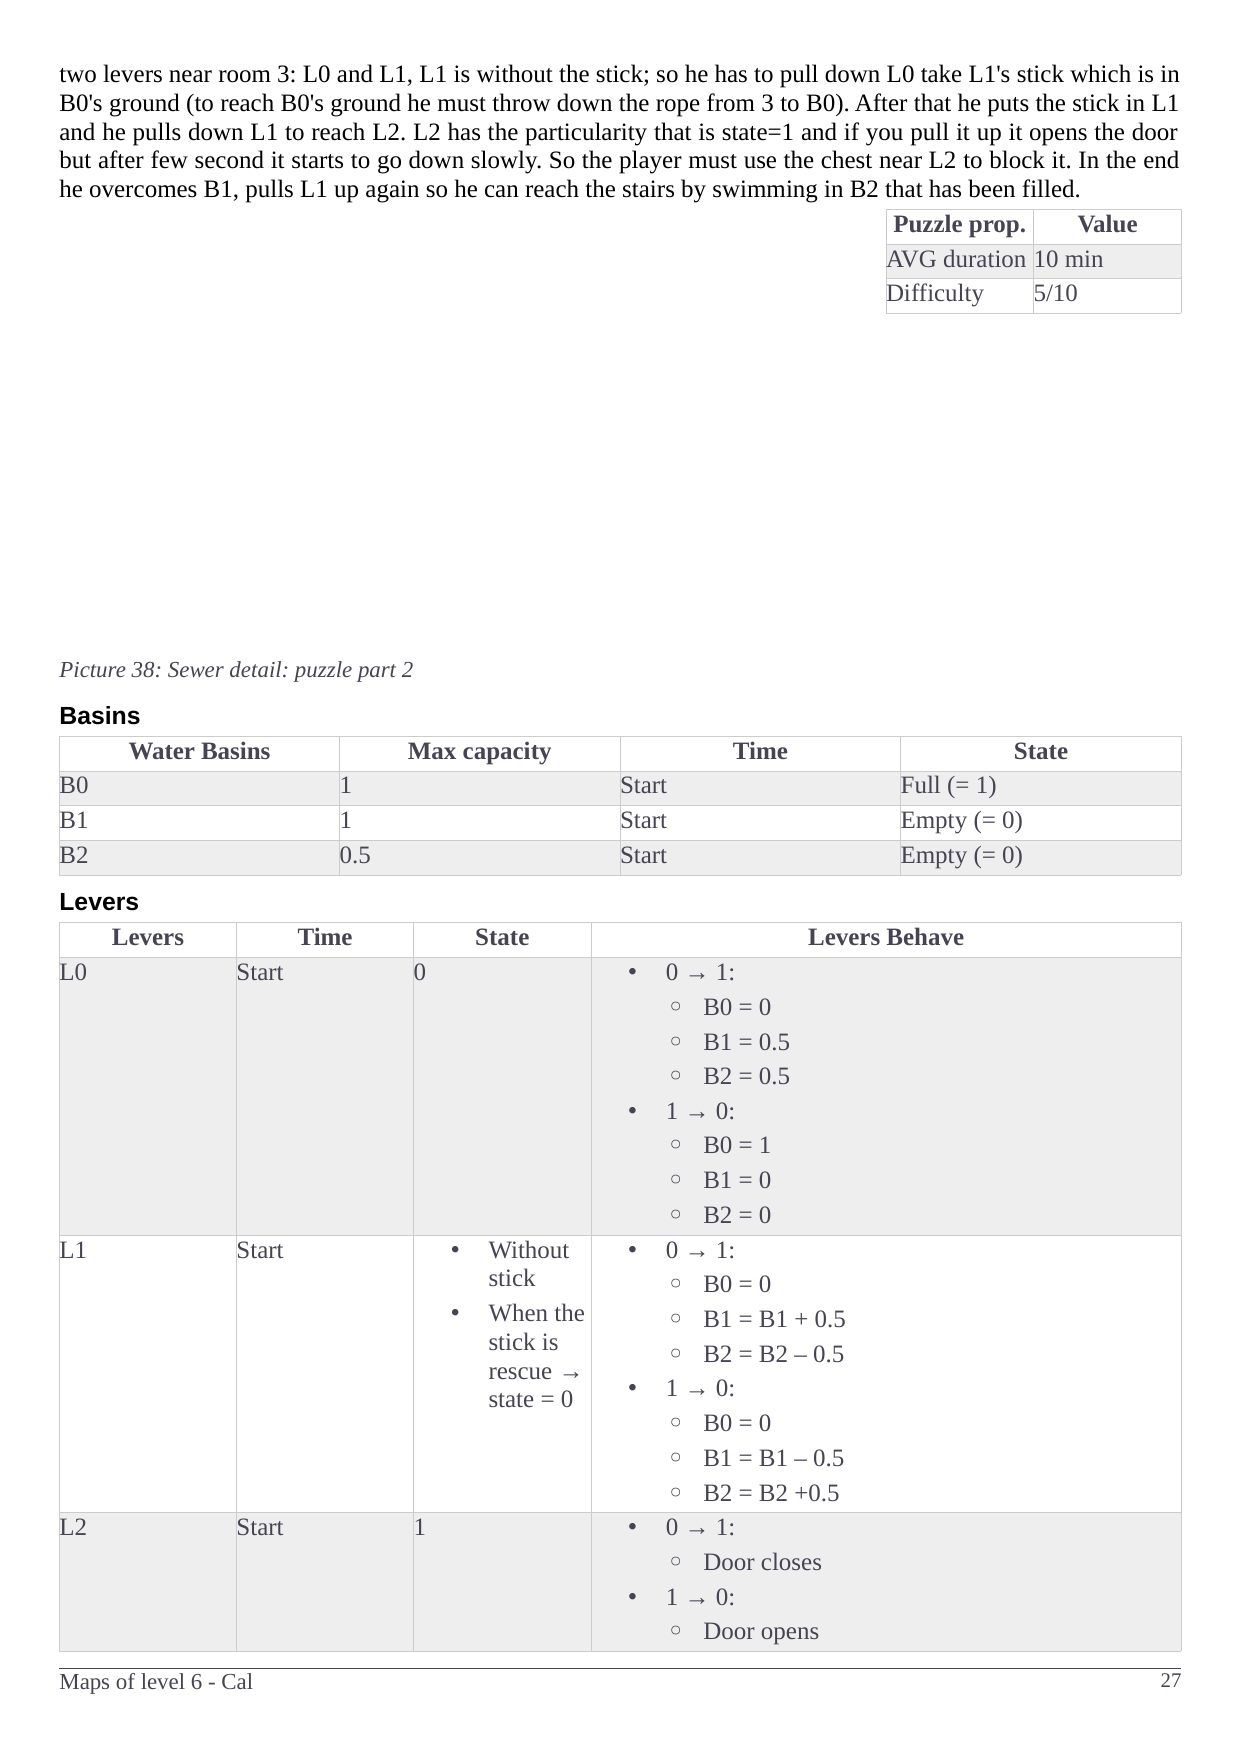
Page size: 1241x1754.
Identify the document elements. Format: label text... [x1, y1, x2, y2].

table_header [59, 209, 886, 688]
table_cell Empty (= 0) [901, 806, 1181, 840]
table_header Levers [60, 923, 236, 957]
table_header Time [237, 923, 413, 957]
table_cell L0 [60, 958, 236, 1235]
table_cell 0 → 1: B0 = 0 B1 = B1 + 0.5 B2 = B2 – 0.5 1 → 0: B0 = 0 B1 = B1 – 0.5 B2 = B2 +0.5 [592, 1236, 1181, 1512]
table_cell 0 → 1: Door closes 1 → 0: Door opens [592, 1513, 1181, 1651]
table_cell AVG duration [887, 245, 1033, 278]
table_cell Start [621, 841, 900, 875]
table_cell Start [621, 806, 900, 840]
table_cell B2 [60, 841, 339, 875]
table_cell Full (= 1) [901, 772, 1181, 805]
table_cell Start [621, 772, 900, 805]
table_cell 1 [340, 806, 620, 840]
table_cell 1 [340, 772, 620, 805]
table_header Water Basins [60, 737, 339, 771]
text two levers near room 3: L0 and L1, L1 is without the stick; so he has to pull down L0 take L1's stick which is in B0's ground (to reach B0's ground he must throw down the rope from 3 to B0). After that he puts the stick in L1 and he pulls down L1 to reach L2. L2 has the particularity that is state=1 and if you pull it up it opens the door but after few second it starts to go down slowly. So the player must use the chest near L2 to block it. In the end he overcomes B1, pulls L1 up again so he can reach the stairs by swimming in B2 that has been filled. [59, 59, 1181, 203]
table_cell Empty (= 0) [901, 841, 1181, 875]
table_cell L1 [60, 1236, 236, 1512]
table_cell Without stick When the stick is rescue → state = 0 [414, 1236, 591, 1512]
table_cell Start [237, 1513, 413, 1651]
table_cell 0 [414, 958, 591, 1235]
table_cell 0.5 [340, 841, 620, 875]
table_header Levers Behave [592, 923, 1181, 957]
table_cell 10 min [1034, 245, 1181, 278]
table_cell 0 → 1: B0 = 0 B1 = 0.5 B2 = 0.5 1 → 0: B0 = 1 B1 = 0 B2 = 0 [592, 958, 1181, 1235]
table_header Value [1034, 210, 1181, 243]
table_header Puzzle prop. [887, 210, 1033, 243]
table_cell 1 [414, 1513, 591, 1651]
table_header Max capacity [340, 737, 620, 771]
table_cell 5/10 [1034, 279, 1181, 313]
subtitle Levers [59, 887, 1181, 916]
subtitle Basins [59, 701, 1181, 729]
table_cell L2 [60, 1513, 236, 1651]
table_cell Start [237, 958, 413, 1235]
table_cell Start [237, 1236, 413, 1512]
table_header State [901, 737, 1181, 771]
table_header State [414, 923, 591, 957]
table_cell Difficulty [887, 279, 1033, 313]
table_header [886, 314, 1181, 688]
table_cell B0 [60, 772, 339, 805]
table_header [64, 663, 70, 670]
table_header Time [621, 737, 900, 771]
table_cell B1 [60, 806, 339, 840]
